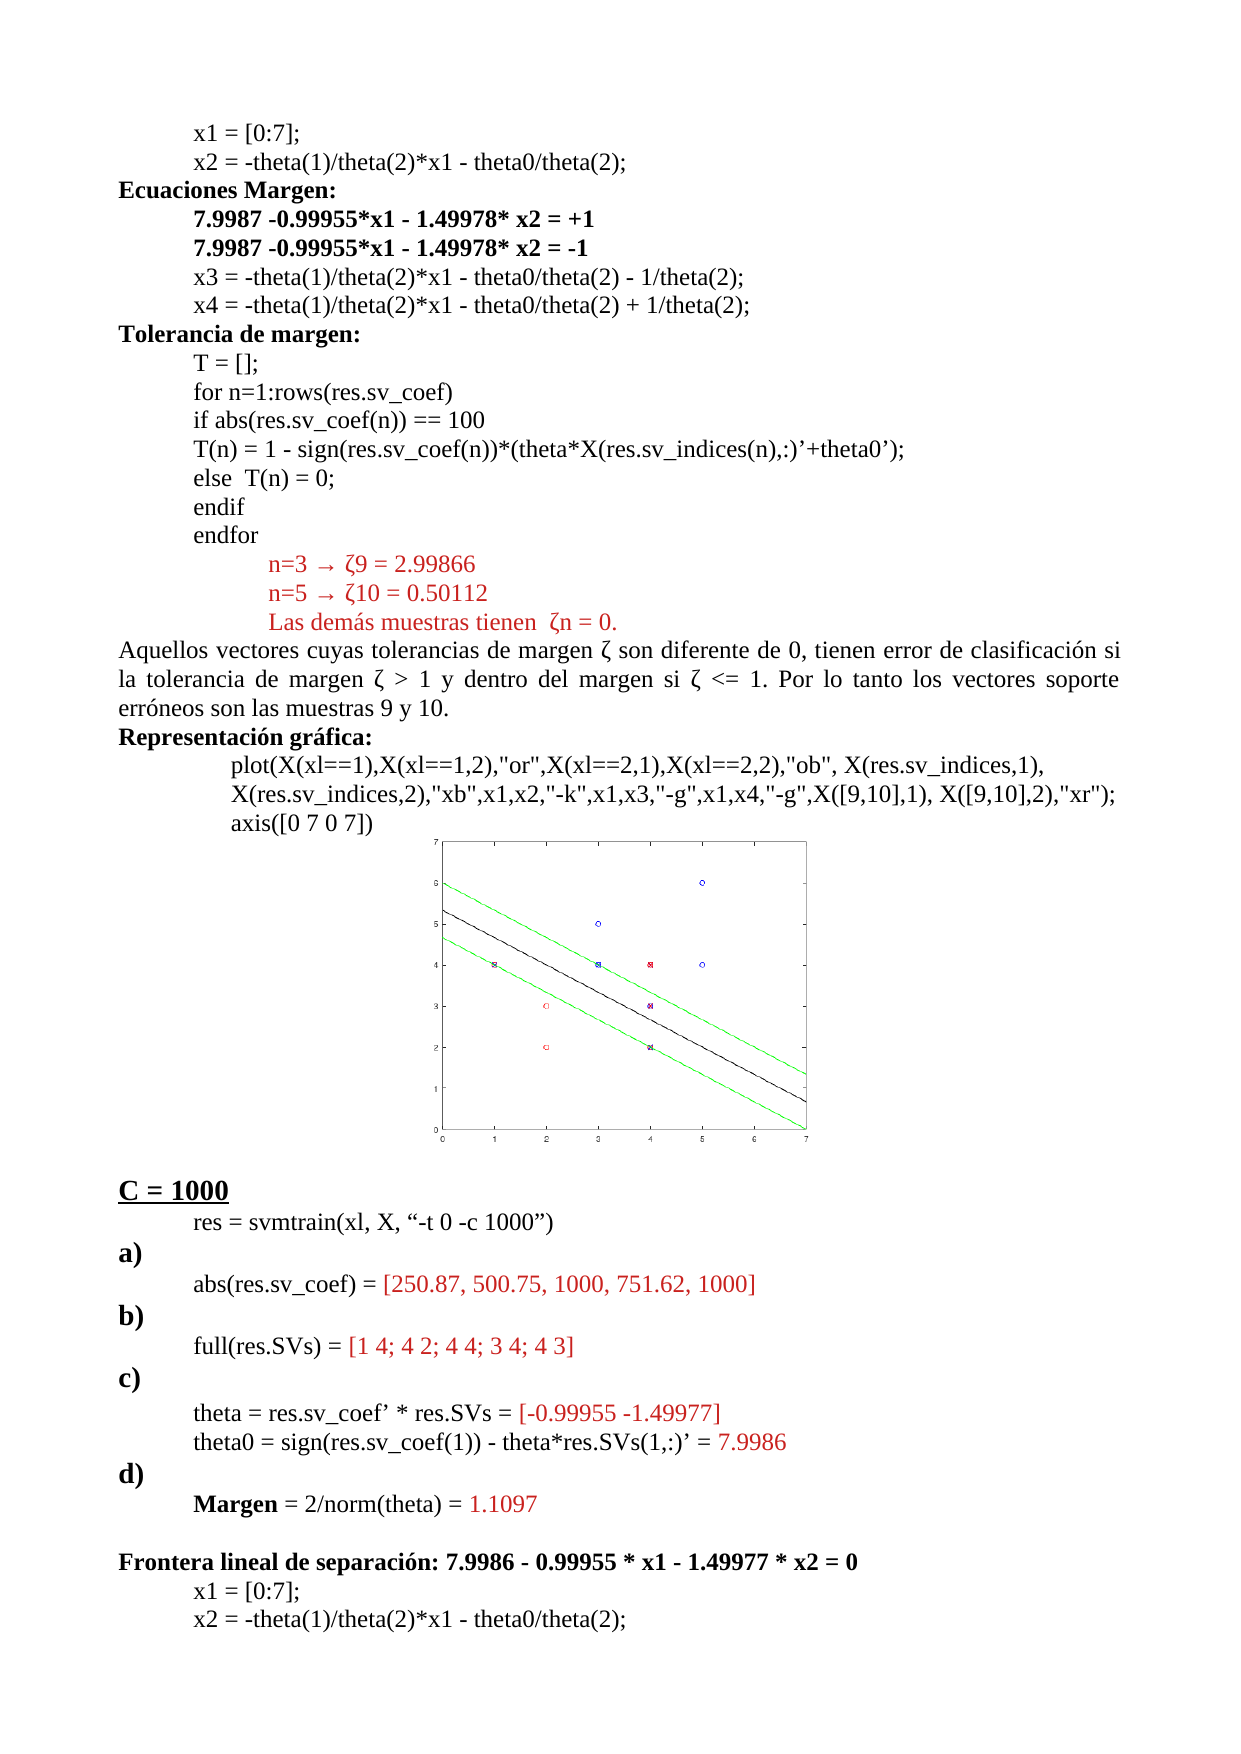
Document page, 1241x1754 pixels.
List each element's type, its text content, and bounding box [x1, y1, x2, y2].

text a) [118, 1236, 1122, 1269]
text Representación gráfica: [118, 722, 1122, 751]
text d) [118, 1456, 1122, 1489]
picture [429, 836, 812, 1145]
text full(res.SVs) = [1 4; 4 2; 4 4; 3 4; 4 3] [118, 1331, 1122, 1360]
text Tolerancia de margen: [118, 319, 1122, 348]
text c) [118, 1360, 1122, 1394]
text theta = res.sv_coef’ * res.SVs = [-0.99955 -1.49977] [118, 1394, 1122, 1427]
text n=3 → ζ9 = 2.99866 [118, 549, 1122, 578]
text endif [118, 492, 1122, 521]
text T = []; [118, 348, 1122, 377]
text 7.9987 -0.99955*x1 - 1.49978* x2 = +1 [118, 204, 1122, 233]
text x4 = -theta(1)/theta(2)*x1 - theta0/theta(2) + 1/theta(2); [118, 291, 1122, 319]
list plot(X(xl==1),X(xl==1,2),"or",X(xl==2,1),X(xl==2,2),"ob", X(res.sv_indices,1), X(res.sv_indices,2),"xb",x1,x2,"-k",x1,x3,"-g",x1,x4,"-g",X([9,10],1), X([9,10],2),"xr"); axis([0 7 0 7]) [193, 751, 1122, 837]
text Las demás muestras tienen ζn = 0. [118, 607, 1122, 636]
text x1 = [0:7]; [118, 118, 1122, 147]
text C = 1000 [118, 1173, 1122, 1207]
text for n=1:rows(res.sv_coef) [118, 377, 1122, 406]
text Margen = 2/norm(theta) = 1.1097 [118, 1489, 1122, 1518]
list Ecuaciones Margen: [118, 176, 1122, 204]
text x1 = [0:7]; [118, 1576, 1122, 1604]
text x3 = -theta(1)/theta(2)*x1 - theta0/theta(2) - 1/theta(2); [118, 262, 1122, 291]
text res = svmtrain(xl, X, “-t 0 -c 1000”) [118, 1207, 1122, 1236]
text else T(n) = 0; [118, 463, 1122, 492]
text Aquellos vectores cuyas tolerancias de margen ζ son diferente de 0, tienen error de clasificación si la tolerancia de margen ζ > 1 y dentro del margen si ζ <= 1. Por lo tanto los vectores soporte erróneos son las muestras 9 y 10. [118, 636, 1122, 722]
text b) [118, 1298, 1122, 1331]
text n=5 → ζ10 = 0.50112 [118, 578, 1122, 607]
text abs(res.sv_coef) = [250.87, 500.75, 1000, 751.62, 1000] [118, 1269, 1122, 1298]
text endfor [118, 521, 1122, 549]
text 7.9987 -0.99955*x1 - 1.49978* x2 = -1 [118, 233, 1122, 262]
text if abs(res.sv_coef(n)) == 100 [118, 406, 1122, 434]
text theta0 = sign(res.sv_coef(1)) - theta*res.SVs(1,:)’ = 7.9986 [118, 1427, 1122, 1456]
text Frontera lineal de separación: 7.9986 - 0.99955 * x1 - 1.49977 * x2 = 0 [118, 1547, 1122, 1576]
text x2 = -theta(1)/theta(2)*x1 - theta0/theta(2); [118, 1604, 1122, 1633]
text x2 = -theta(1)/theta(2)*x1 - theta0/theta(2); [118, 147, 1122, 176]
text T(n) = 1 - sign(res.sv_coef(n))*(theta*X(res.sv_indices(n),:)’+theta0’); [118, 434, 1122, 463]
